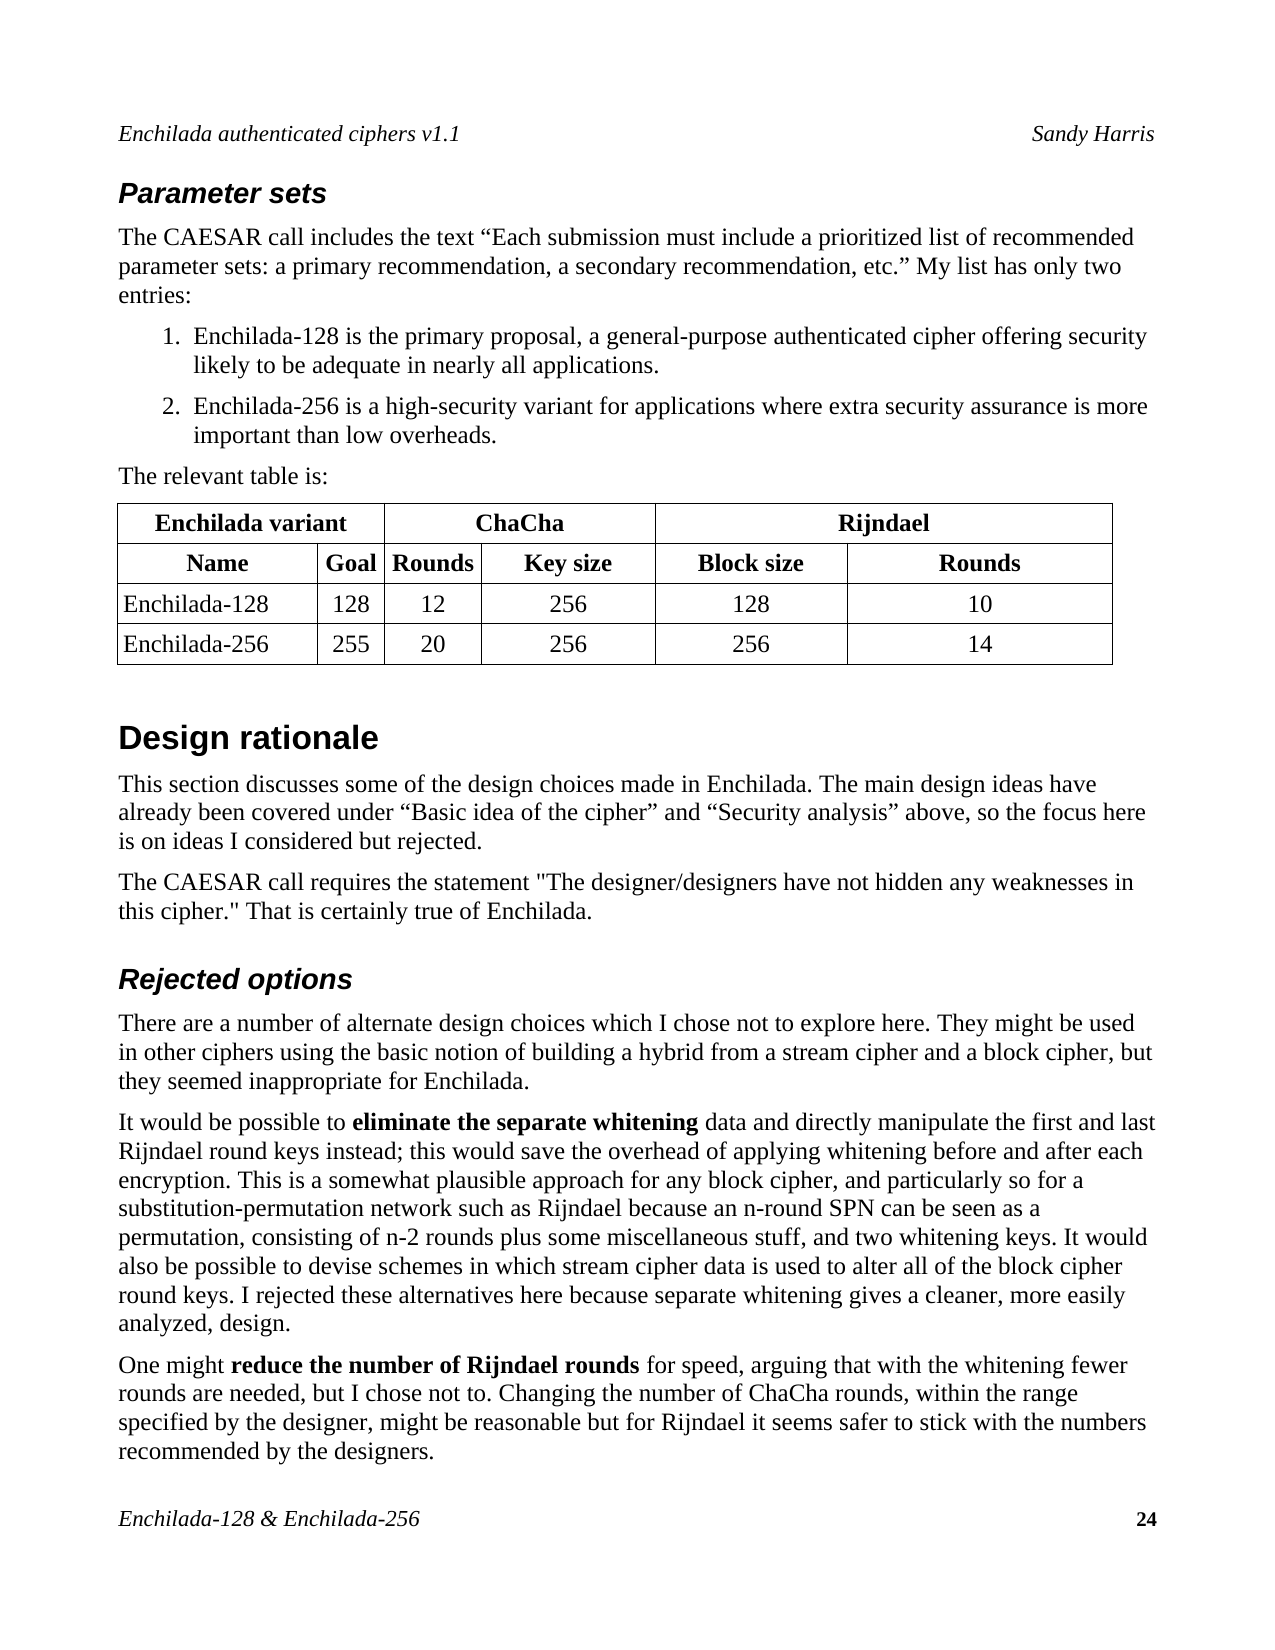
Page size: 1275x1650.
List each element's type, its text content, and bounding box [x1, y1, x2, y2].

table_cell Enchilada-256 [118, 624, 317, 664]
table_cell Name [118, 544, 317, 583]
table_cell 128 [656, 584, 847, 623]
table_cell Rounds [385, 544, 481, 583]
table_header Enchilada variant [118, 504, 384, 543]
table_cell 256 [656, 624, 847, 664]
text The CAESAR call requires the statement "The designer/designers have not hidden any weaknesses in this cipher." That is certainly true of Enchilada. [118, 867, 1157, 925]
subtitle Rejected options [118, 962, 1157, 996]
table_cell Enchilada-128 [118, 584, 317, 623]
table_header ChaCha [385, 504, 655, 543]
table_cell Rounds [848, 544, 1112, 583]
text There are a number of alternate design choices which I chose not to explore here. They might be used in other ciphers using the basic notion of building a hybrid from a stream cipher and a block cipher, but they seemed inappropriate for Enchilada. [118, 1008, 1157, 1095]
table_cell 128 [318, 584, 384, 623]
table_cell 256 [482, 584, 655, 623]
text One might reduce the number of Rijndael rounds for speed, arguing that with the whitening fewer rounds are needed, but I chose not to. Changing the number of ChaCha rounds, within the range specified by the designer, might be reasonable but for Rijndael it seems safer to stick with the numbers recommended by the designers. [118, 1350, 1157, 1465]
text The relevant table is: [118, 461, 1157, 490]
table_cell 12 [385, 584, 481, 623]
table_cell 14 [848, 624, 1112, 664]
list Enchilada-128 is the primary proposal, a general-purpose authenticated cipher offering security likely to be adequate in nearly all applications. [156, 321, 1157, 379]
table_header Rijndael [656, 504, 1112, 543]
table_cell 20 [385, 624, 481, 664]
table_cell Goal [318, 544, 384, 583]
text It would be possible to eliminate the separate whitening data and directly manipulate the first and last Rijndael round keys instead; this would save the overhead of applying whitening before and after each encryption. This is a somewhat plausible approach for any block cipher, and particularly so for a substitution-permutation network such as Rijndael because an n-round SPN can be seen as a permutation, consisting of n-2 rounds plus some miscellaneous stuff, and two whitening keys. It would also be possible to devise schemes in which stream cipher data is used to alter all of the block cipher round keys. I rejected these alternatives here because separate whitening gives a cleaner, more easily analyzed, design. [118, 1107, 1157, 1337]
subtitle Design rationale [118, 717, 1157, 756]
table_cell Key size [482, 544, 655, 583]
table_cell 10 [848, 584, 1112, 623]
table_cell 255 [318, 624, 384, 664]
subtitle Parameter sets [118, 176, 1157, 210]
list Enchilada-256 is a high-security variant for applications where extra security assurance is more important than low overheads. [156, 391, 1157, 449]
table_cell 256 [482, 624, 655, 664]
table_cell Block size [656, 544, 847, 583]
text This section discusses some of the design choices made in Enchilada. The main design ideas have already been covered under “Basic idea of the cipher” and “Security analysis” above, so the focus here is on ideas I considered but rejected. [118, 769, 1157, 855]
text The CAESAR call includes the text “Each submission must include a prioritized list of recommended parameter sets: a primary recommendation, a secondary recommendation, etc.” My list has only two entries: [118, 222, 1157, 309]
